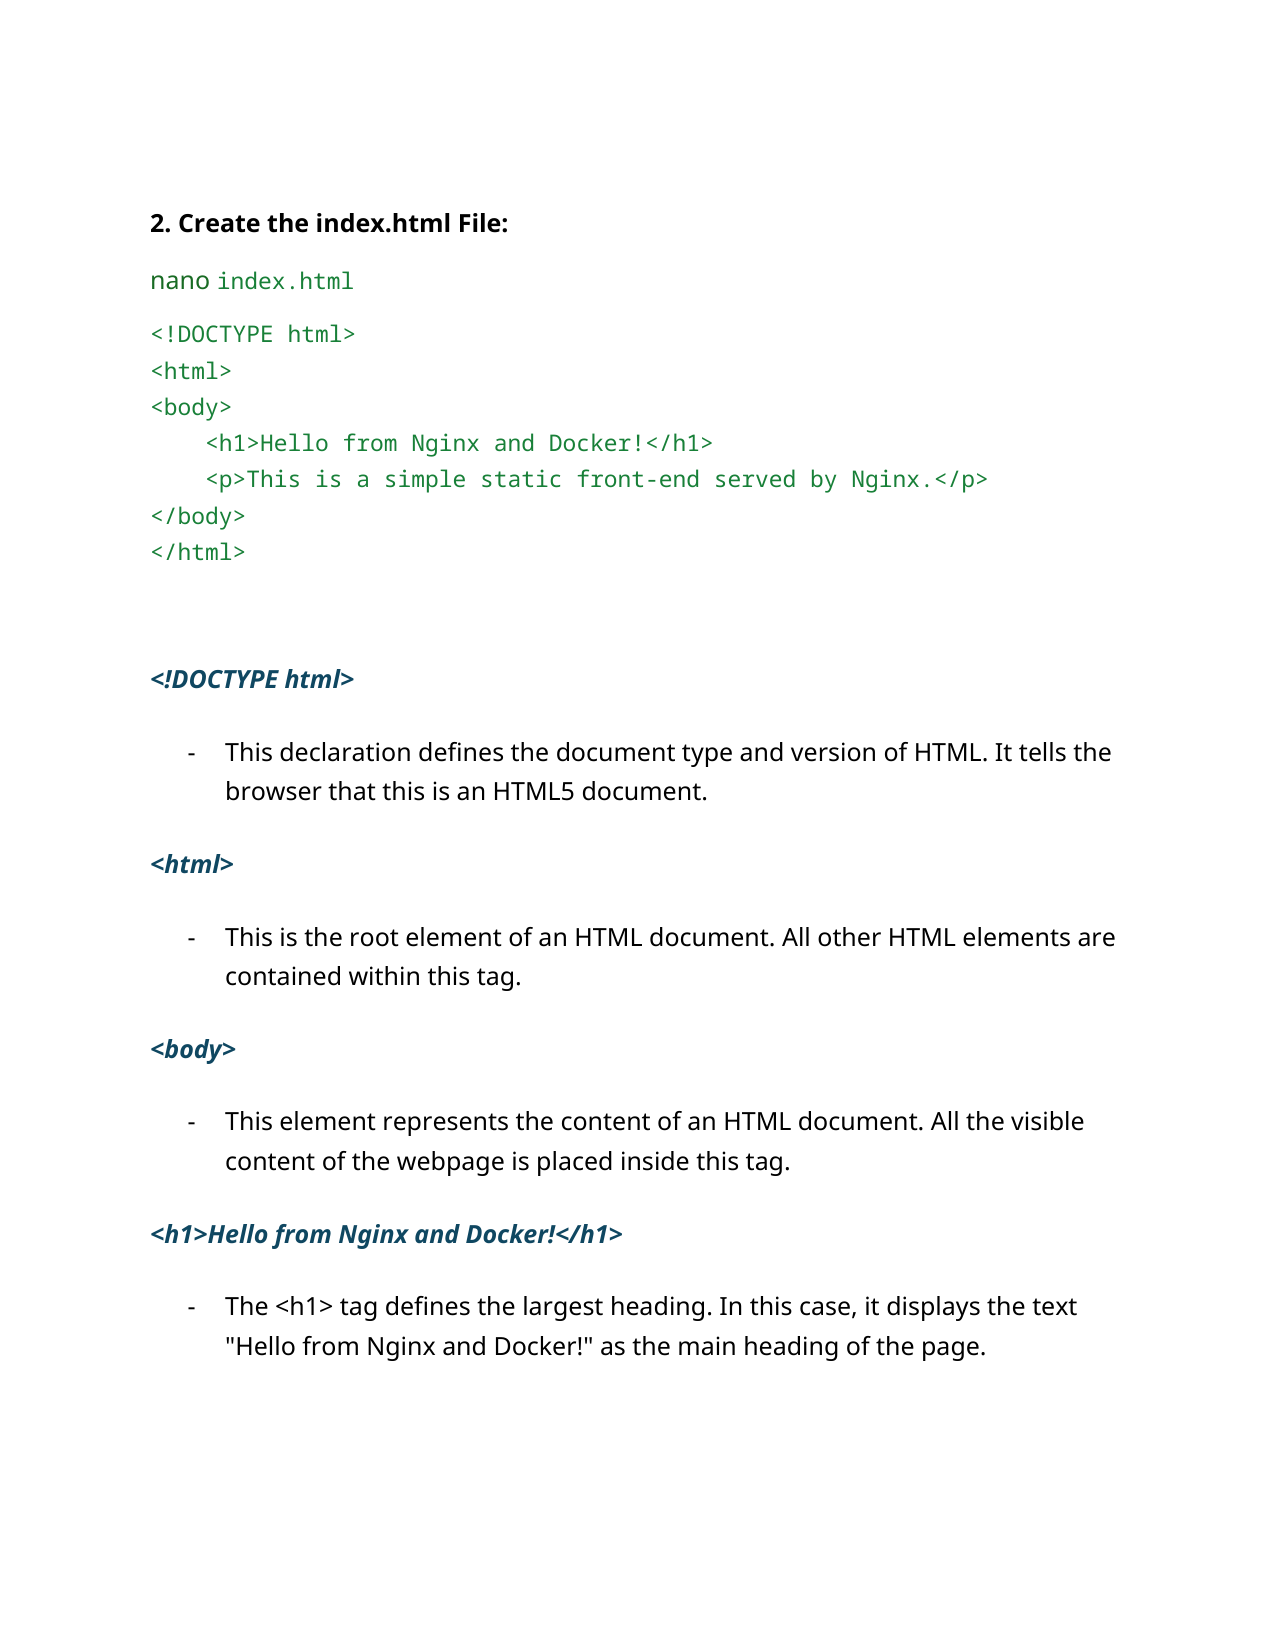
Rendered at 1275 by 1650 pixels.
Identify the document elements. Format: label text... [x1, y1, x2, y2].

text <!DOCTYPE html> [150, 318, 1125, 350]
subtitle <!DOCTYPE html> [150, 662, 1125, 696]
list This is the root element of an HTML document. All other HTML elements are contained within this tag. [187, 919, 1125, 993]
text <body> [150, 391, 1125, 422]
text <h1>Hello from Nginx and Docker!</h1> [150, 427, 1125, 458]
text nano index.html [150, 262, 1125, 296]
text <p>This is a simple static front-end served by Nginx.</p> [150, 463, 1125, 495]
text </html> [150, 536, 1125, 567]
text 2. Create the index.html File: [150, 206, 1125, 240]
subtitle <html> [150, 846, 1125, 881]
list This declaration defines the document type and version of HTML. It tells the browser that this is an HTML5 document. [187, 734, 1125, 808]
text </body> [150, 500, 1125, 531]
subtitle <body> [150, 1031, 1125, 1065]
list The <h1> tag defines the largest heading. In this case, it displays the text "Hello from Nginx and Docker!" as the main heading of the page. [187, 1289, 1125, 1362]
text <html> [150, 355, 1125, 386]
list This element represents the content of an HTML document. All the visible content of the webpage is placed inside this tag. [187, 1104, 1125, 1178]
subtitle <h1>Hello from Nginx and Docker!</h1> [150, 1216, 1125, 1250]
